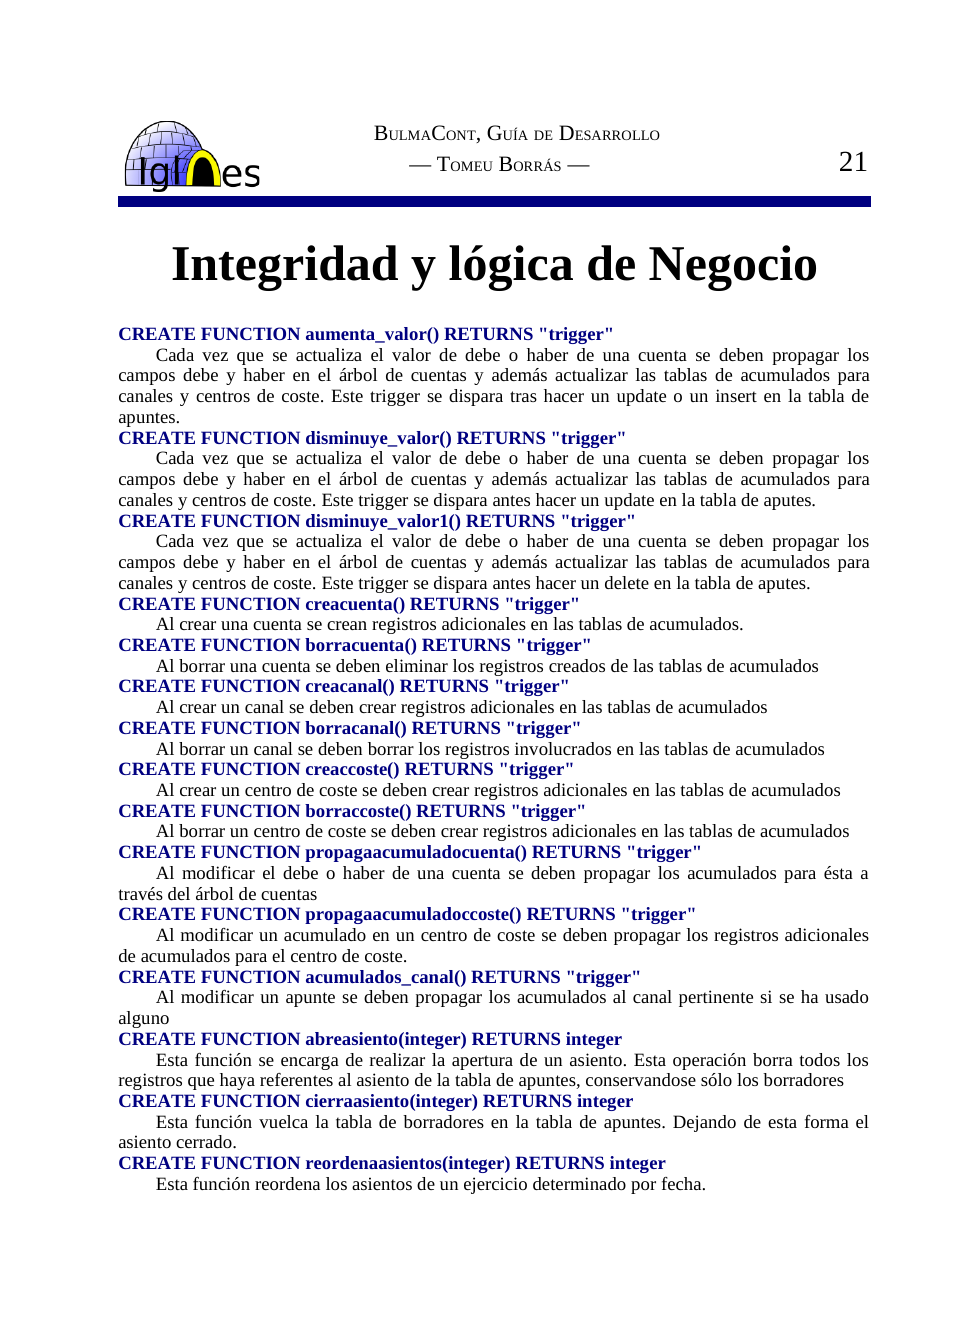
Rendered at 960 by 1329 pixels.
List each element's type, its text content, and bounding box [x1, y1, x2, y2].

title Integridad y lógica de Negocio [118, 236, 871, 291]
text Cada vez que se actualiza el valor de debe o haber de una cuenta se deben propagar los campos debe y haber en el árbol de cuentas y además actualizar las tablas de acumulados para canales y centros de coste. Este trigger se dispara antes hacer un update en la tabla de aputes. [118, 448, 871, 510]
text Al crear un canal se deben crear registros adicionales en las tablas de acumulados [118, 697, 871, 717]
text CREATE FUNCTION borraccoste() RETURNS "trigger" [118, 800, 871, 821]
text Al borrar una cuenta se deben eliminar los registros creados de las tablas de acumulados [118, 655, 871, 676]
text Al crear un centro de coste se deben crear registros adicionales en las tablas de acumulados [118, 780, 871, 800]
text CREATE FUNCTION cierraasiento(integer) RETURNS integer [118, 1091, 871, 1111]
text CREATE FUNCTION propagaacumuladocuenta() RETURNS "trigger" [118, 842, 871, 863]
text Al modificar el debe o haber de una cuenta se deben propagar los acumulados para ésta a través del árbol de cuentas [118, 863, 871, 904]
text CREATE FUNCTION aumenta_valor() RETURNS "trigger" [118, 324, 871, 344]
text Cada vez que se actualiza el valor de debe o haber de una cuenta se deben propagar los campos debe y haber en el árbol de cuentas y además actualizar las tablas de acumulados para canales y centros de coste. Este trigger se dispara tras hacer un update o un insert en la tabla de apuntes. [118, 344, 871, 427]
text CREATE FUNCTION reordenaasientos(integer) RETURNS integer [118, 1153, 871, 1173]
text Esta función se encarga de realizar la apertura de un asiento. Esta operación borra todos los registros que haya referentes al asiento de la tabla de apuntes, conservandose sólo los borradores [118, 1049, 871, 1091]
text Al modificar un acumulado en un centro de coste se deben propagar los registros adicionales de acumulados para el centro de coste. [118, 925, 871, 966]
text CREATE FUNCTION abreasiento(integer) RETURNS integer [118, 1028, 871, 1049]
text CREATE FUNCTION disminuye_valor() RETURNS "trigger" [118, 427, 871, 448]
text CREATE FUNCTION borracanal() RETURNS "trigger" [118, 717, 871, 738]
text CREATE FUNCTION creacuenta() RETURNS "trigger" [118, 593, 871, 614]
text Al borrar un centro de coste se deben crear registros adicionales en las tablas de acumulados [118, 821, 871, 842]
text Esta función vuelca la tabla de borradores en la tabla de apuntes. Dejando de esta forma el asiento cerrado. [118, 1111, 871, 1153]
text CREATE FUNCTION creaccoste() RETURNS "trigger" [118, 759, 871, 780]
text CREATE FUNCTION borracuenta() RETURNS "trigger" [118, 634, 871, 655]
text Al borrar un canal se deben borrar los registros involucrados en las tablas de acumulados [118, 738, 871, 759]
text CREATE FUNCTION disminuye_valor1() RETURNS "trigger" [118, 510, 871, 531]
picture [124, 121, 260, 192]
text Al crear una cuenta se crean registros adicionales en las tablas de acumulados. [118, 614, 871, 634]
text Cada vez que se actualiza el valor de debe o haber de una cuenta se deben propagar los campos debe y haber en el árbol de cuentas y además actualizar las tablas de acumulados para canales y centros de coste. Este trigger se dispara antes hacer un delete en la tabla de aputes. [118, 531, 871, 593]
text Esta función reordena los asientos de un ejercicio determinado por fecha. [118, 1173, 871, 1194]
text CREATE FUNCTION acumulados_canal() RETURNS "trigger" [118, 966, 871, 987]
text CREATE FUNCTION creacanal() RETURNS "trigger" [118, 676, 871, 697]
text CREATE FUNCTION propagaacumuladoccoste() RETURNS "trigger" [118, 904, 871, 925]
text Al modificar un apunte se deben propagar los acumulados al canal pertinente si se ha usado alguno [118, 987, 871, 1028]
